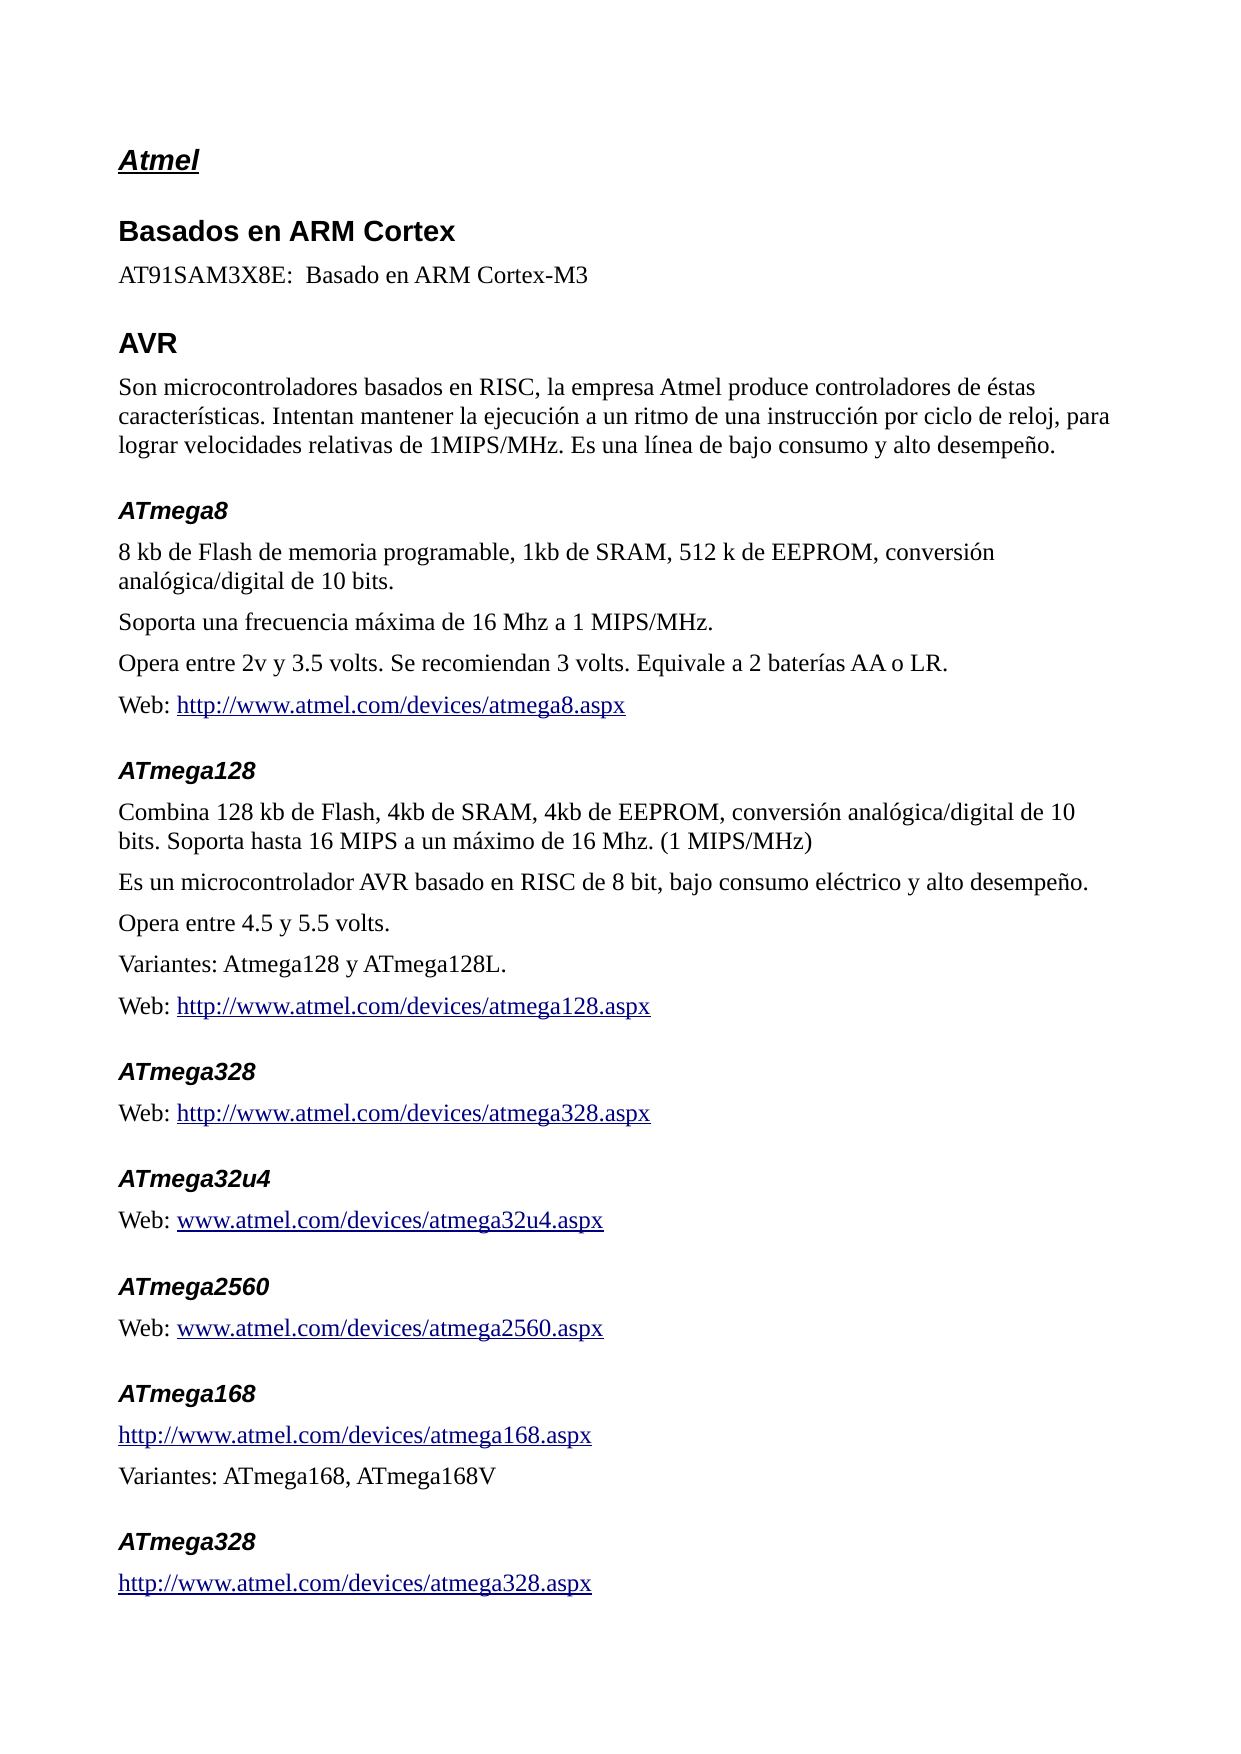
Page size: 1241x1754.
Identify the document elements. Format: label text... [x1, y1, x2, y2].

text AT91SAM3X8E: Basado en ARM Cortex-M3 [118, 260, 1122, 289]
text http://www.atmel.com/devices/atmega328.aspx‎ [118, 1568, 1122, 1597]
text Es un microcontrolador AVR basado en RISC de 8 bit, bajo consumo eléctrico y alto desempeño. [118, 867, 1122, 896]
text Web: www.atmel.com/devices/atmega32u4.aspx‎ [118, 1205, 1122, 1234]
subtitle ATmega2560 [118, 1272, 1122, 1300]
subtitle ATmega328 [118, 1527, 1122, 1556]
subtitle ATmega168 [118, 1379, 1122, 1407]
subtitle ATmega32u4 [118, 1164, 1122, 1193]
text Web: http://www.atmel.com/devices/atmega328.aspx [118, 1098, 1122, 1127]
text Son microcontroladores basados en RISC, la empresa Atmel produce controladores de éstas características. Intentan mantener la ejecución a un ritmo de una instrucción por ciclo de reloj, para lograr velocidades relativas de 1MIPS/MHz. Es una línea de bajo consumo y alto desempeño. [118, 372, 1122, 459]
text Web: http://www.atmel.com/devices/atmega8.aspx [118, 690, 1122, 718]
text Variantes: ATmega168, ATmega168V [118, 1461, 1122, 1490]
subtitle Basados en ARM Cortex [118, 214, 1122, 248]
subtitle Atmel [118, 143, 1122, 177]
text Opera entre 2v y 3.5 volts. Se recomiendan 3 volts. Equivale a 2 baterías AA o LR. [118, 648, 1122, 677]
text 8 kb de Flash de memoria programable, 1kb de SRAM, 512 k de EEPROM, conversión analógica/digital de 10 bits. [118, 537, 1122, 595]
text Combina 128 kb de Flash, 4kb de SRAM, 4kb de EEPROM, conversión analógica/digital de 10 bits. Soporta hasta 16 MIPS a un máximo de 16 Mhz. (1 MIPS/MHz) [118, 797, 1122, 854]
text Web: http://www.atmel.com/devices/atmega128.aspx [118, 991, 1122, 1019]
subtitle ATmega8 [118, 496, 1122, 525]
text Opera entre 4.5 y 5.5 volts. [118, 908, 1122, 937]
text Soporta una frecuencia máxima de 16 Mhz a 1 MIPS/MHz. [118, 607, 1122, 636]
text Variantes: Atmega128 y ATmega128L. [118, 949, 1122, 978]
text Web: www.atmel.com/devices/atmega2560.aspx [118, 1313, 1122, 1341]
subtitle ATmega328 [118, 1057, 1122, 1086]
subtitle AVR [118, 326, 1122, 360]
text http://www.atmel.com/devices/atmega168.aspx [118, 1420, 1122, 1449]
subtitle ATmega128 [118, 756, 1122, 784]
